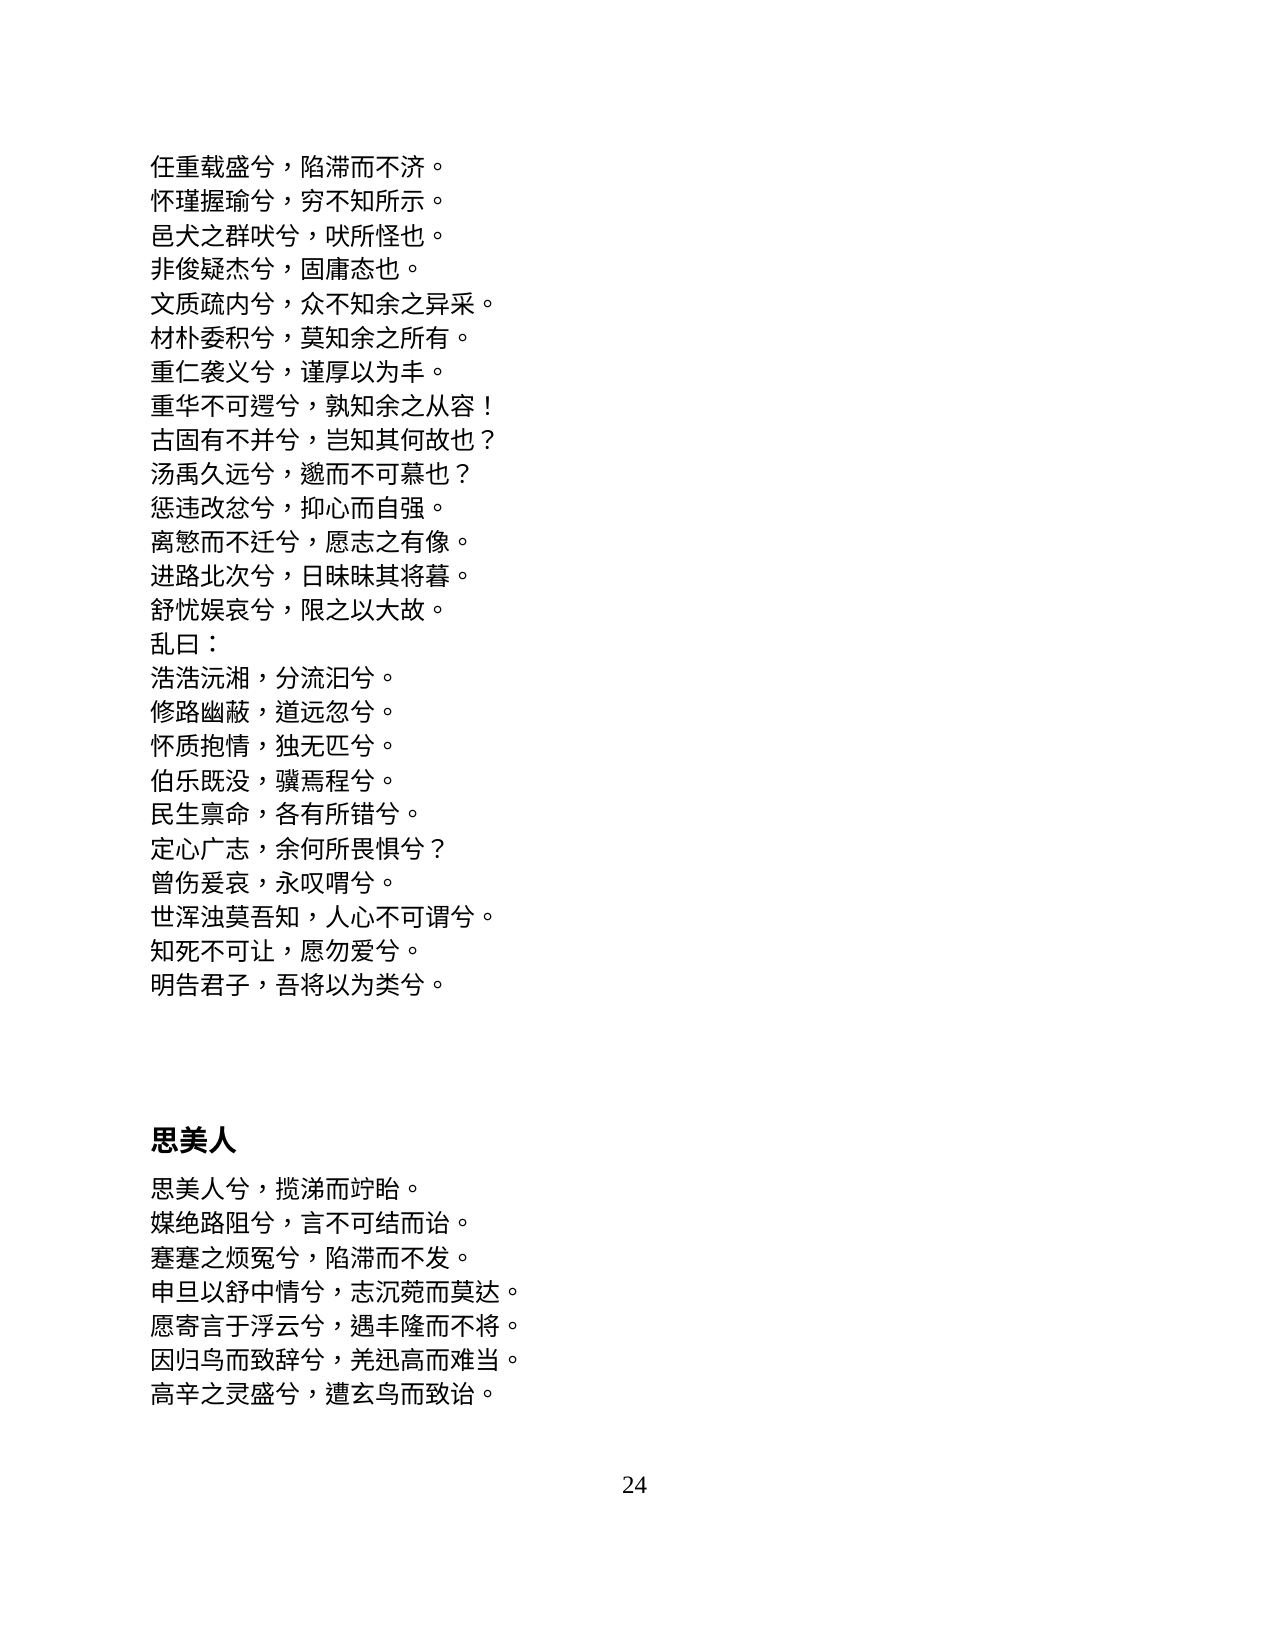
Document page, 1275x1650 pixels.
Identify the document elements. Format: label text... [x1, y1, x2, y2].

text 思美人兮，揽涕而竚眙。 媒绝路阻兮，言不可结而诒。 蹇蹇之烦冤兮，陷滞而不发。 申旦以舒中情兮，志沉菀而莫达。 愿寄言于浮云兮，遇丰隆而不将。 因归鸟而致辞兮，羌迅高而难当。 高辛之灵盛兮，遭玄鸟而致诒。 [150, 1172, 1125, 1411]
text 任重载盛兮，陷滞而不济。 怀瑾握瑜兮，穷不知所示。 邑犬之群吠兮，吠所怪也。 非俊疑杰兮，固庸态也。 文质疏内兮，众不知余之异采。 材朴委积兮，莫知余之所有。 重仁袭义兮，谨厚以为丰。 重华不可遌兮，孰知余之从容！ 古固有不并兮，岂知其何故也？ 汤禹久远兮，邈而不可慕也？ 惩违改忿兮，抑心而自强。 离慜而不迁兮，愿志之有像。 进路北次兮，日昧昧其将暮。 舒忧娱哀兮，限之以大故。 乱曰： 浩浩沅湘，分流汩兮。 修路幽蔽，道远忽兮。 怀质抱情，独无匹兮。 伯乐既没，骥焉程兮。 民生禀命，各有所错兮。 定心广志，余何所畏惧兮？ 曾伤爰哀，永叹喟兮。 世浑浊莫吾知，人心不可谓兮。 知死不可让，愿勿爱兮。 明告君子，吾将以为类兮。 [150, 150, 1125, 1002]
subtitle 思美人 [150, 1120, 1125, 1159]
